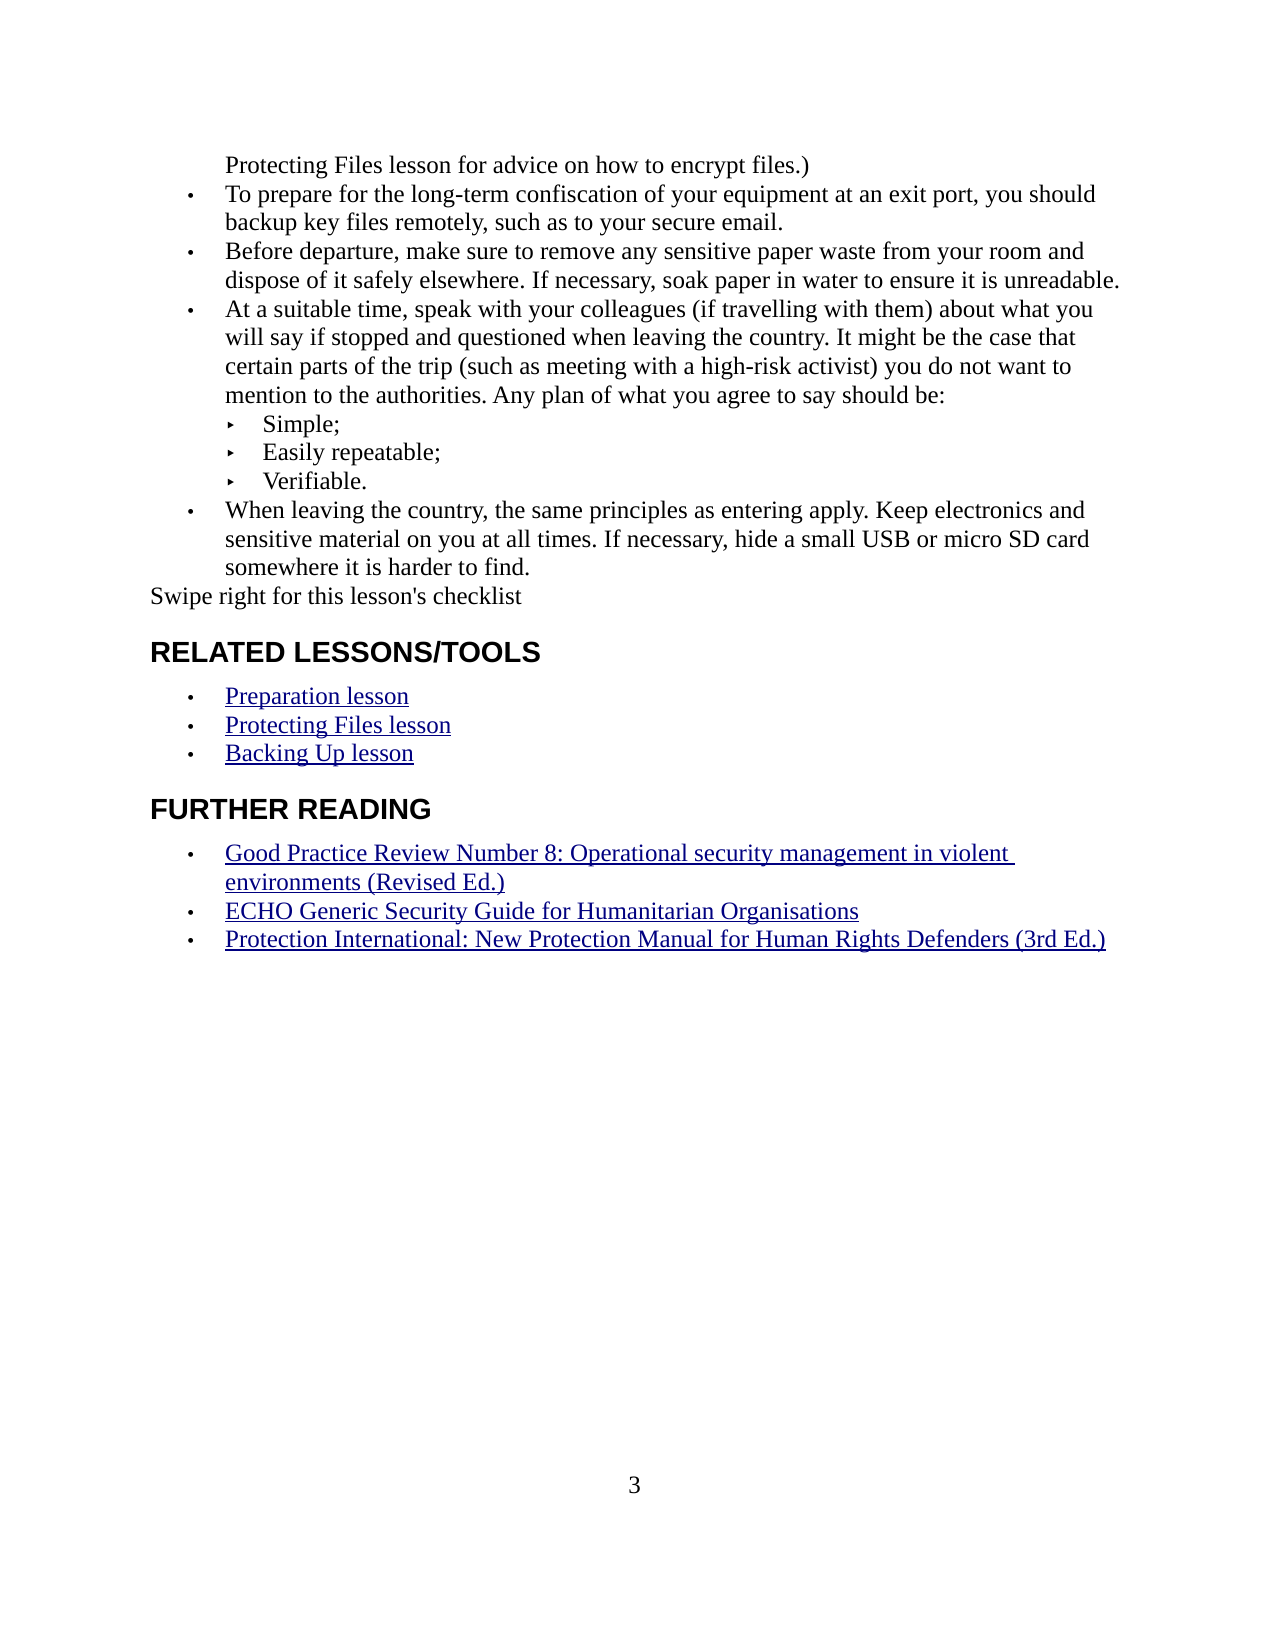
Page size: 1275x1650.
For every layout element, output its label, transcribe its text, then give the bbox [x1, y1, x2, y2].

list When leaving the country, the same principles as entering apply. Keep electronics and sensitive material on you at all times. If necessary, hide a small USB or micro SD card somewhere it is harder to find. [187, 495, 1125, 581]
list Easily repeatable; [225, 437, 1125, 466]
text Swipe right for this lesson's checklist [150, 581, 1125, 610]
subtitle RELATED LESSONS/TOOLS [150, 635, 1125, 668]
list Protecting Files lesson for advice on how to encrypt files.) [187, 150, 1125, 179]
list Preparation lesson [187, 681, 1125, 710]
list Simple; [225, 409, 1125, 437]
list Protection International: New Protection Manual for Human Rights Defenders (3rd Ed.) [187, 924, 1125, 953]
list Verifiable. [225, 466, 1125, 495]
list At a suitable time, speak with your colleagues (if travelling with them) about what you will say if stopped and questioned when leaving the country. It might be the case that certain parts of the trip (such as meeting with a high-risk activist) you do not want to mention to the authorities. Any plan of what you agree to say should be: [187, 294, 1125, 409]
list To prepare for the long-term confiscation of your equipment at an exit port, you should backup key files remotely, such as to your secure email. [187, 179, 1125, 236]
list ECHO Generic Security Guide for Humanitarian Organisations [187, 896, 1125, 924]
subtitle FURTHER READING [150, 792, 1125, 826]
list Good Practice Review Number 8: Operational security management in violent environments (Revised Ed.) [187, 838, 1125, 896]
list Protecting Files lesson [187, 710, 1125, 738]
list Before departure, make sure to remove any sensitive paper waste from your room and dispose of it safely elsewhere. If necessary, soak paper in water to ensure it is unreadable. [187, 236, 1125, 294]
list Backing Up lesson [187, 738, 1125, 767]
